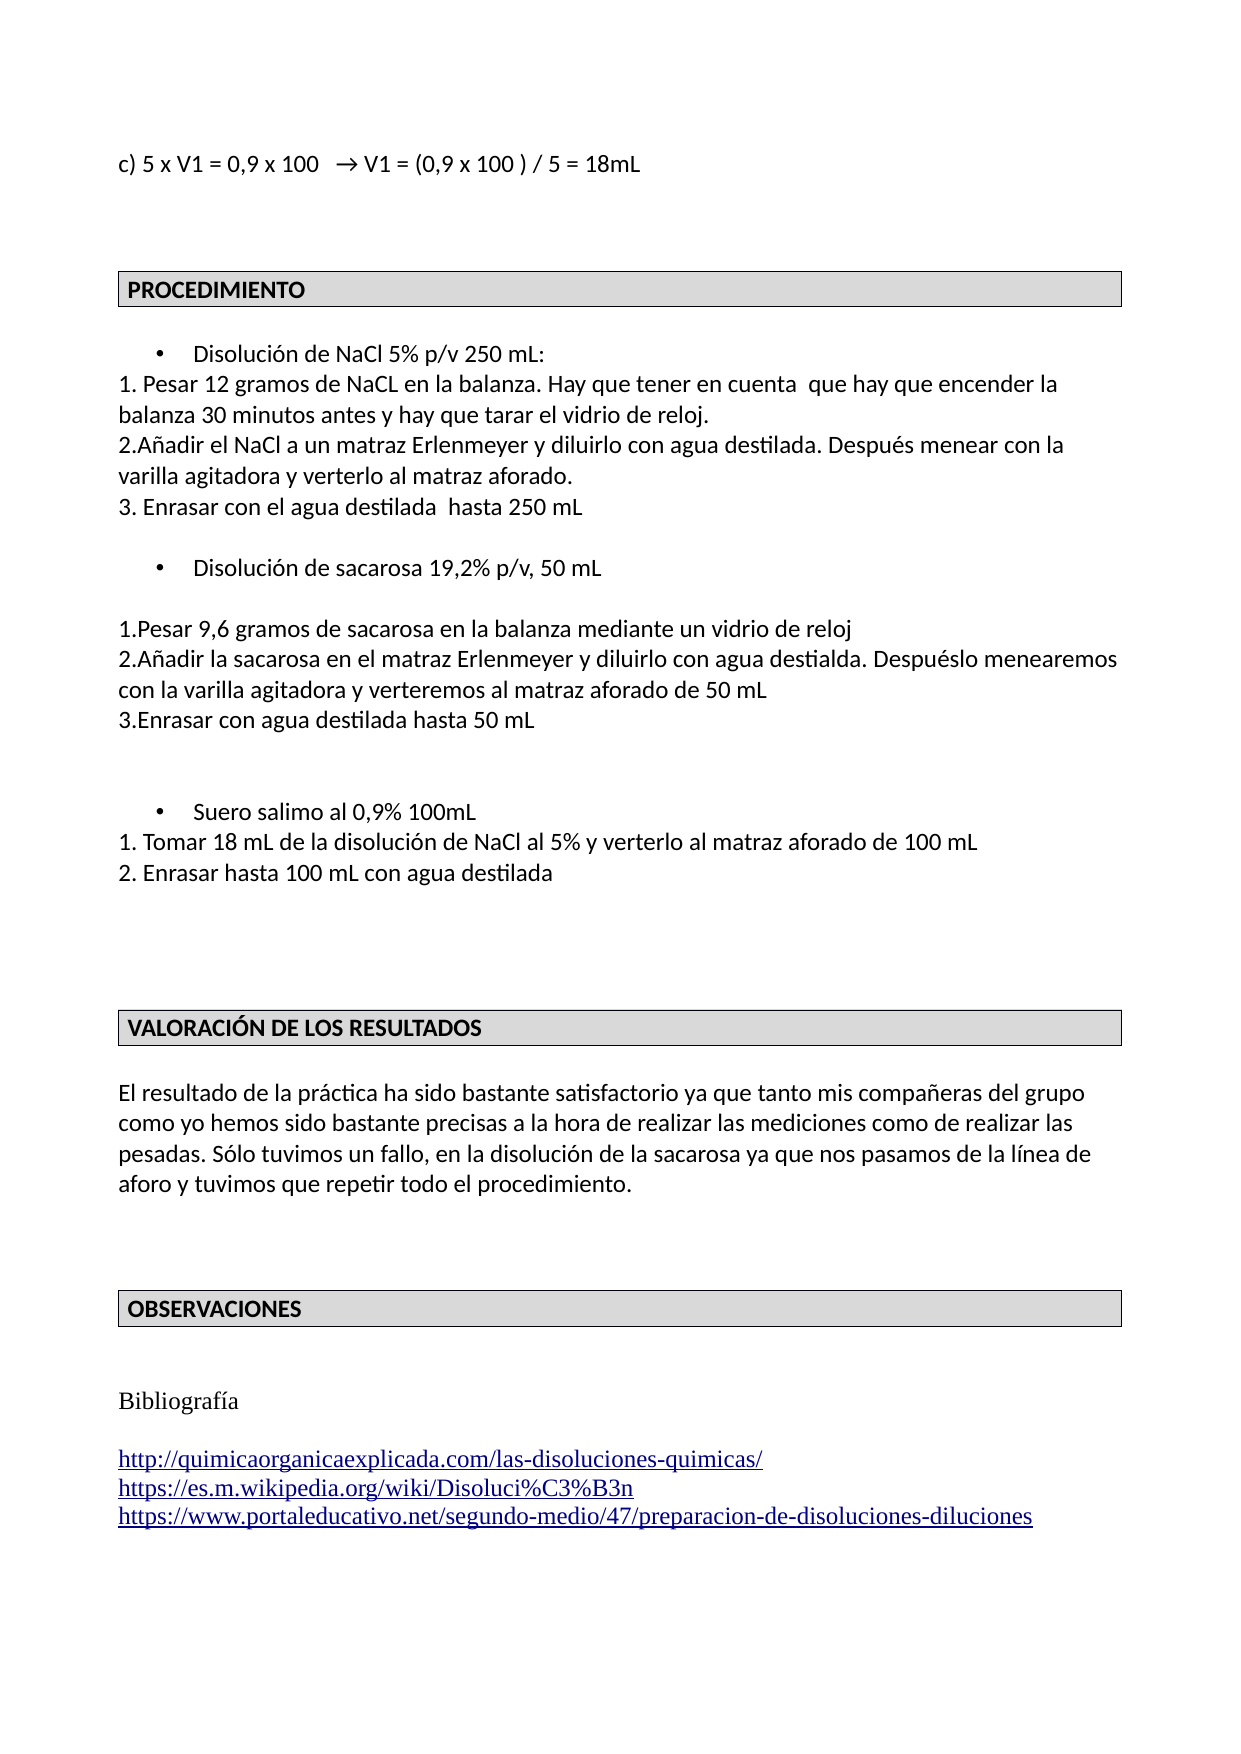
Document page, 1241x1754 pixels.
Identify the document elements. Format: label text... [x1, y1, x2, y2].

text Bibliografía [118, 1386, 1122, 1415]
list Disolución de NaCl 5% p/v 250 mL: [156, 338, 1122, 368]
text 1.Pesar 9,6 gramos de sacarosa en la balanza mediante un vidrio de reloj [118, 613, 1122, 643]
text https://www.portaleducativo.net/segundo-medio/47/preparacion-de-disoluciones-diluciones [118, 1501, 1122, 1530]
text 2.Añadir la sacarosa en el matraz Erlenmeyer y diluirlo con agua destialda. Despuéslo menearemos con la varilla agitadora y verteremos al matraz aforado de 50 mL [118, 643, 1122, 704]
text El resultado de la práctica ha sido bastante satisfactorio ya que tanto mis compañeras del grupo como yo hemos sido bastante precisas a la hora de realizar las mediciones como de realizar las pesadas. Sólo tuvimos un fallo, en la disolución de la sacarosa ya que nos pasamos de la línea de aforo y tuvimos que repetir todo el procedimiento. [118, 1077, 1122, 1199]
list Disolución de sacarosa 19,2% p/v, 50 mL [156, 552, 1122, 582]
text 3.Enrasar con agua destilada hasta 50 mL [118, 704, 1122, 735]
text c) 5 x V1 = 0,9 x 100 → V1 = (0,9 x 100 ) / 5 = 18mL [118, 149, 1122, 179]
text 1. Pesar 12 gramos de NaCL en la balanza. Hay que tener en cuenta que hay que encender la balanza 30 minutos antes y hay que tarar el vidrio de reloj. [118, 368, 1122, 429]
text 1. Tomar 18 mL de la disolución de NaCl al 5% y verterlo al matraz aforado de 100 mL [118, 826, 1122, 857]
list Suero salimo al 0,9% 100mL [156, 796, 1122, 826]
text 2. Enrasar hasta 100 mL con agua destilada [118, 857, 1122, 887]
text OBSERVACIONES [119, 1291, 1121, 1326]
text http://quimicaorganicaexplicada.com/las-disoluciones-quimicas/ [118, 1444, 1122, 1473]
text 3. Enrasar con el agua destilada hasta 250 mL [118, 491, 1122, 521]
text 2.Añadir el NaCl a un matraz Erlenmeyer y diluirlo con agua destilada. Después menear con la varilla agitadora y verterlo al matraz aforado. [118, 429, 1122, 491]
text https://es.m.wikipedia.org/wiki/Disoluci%C3%B3n [118, 1473, 1122, 1501]
text PROCEDIMIENTO [119, 272, 1121, 306]
text VALORACIÓN DE LOS RESULTADOS [119, 1011, 1121, 1045]
